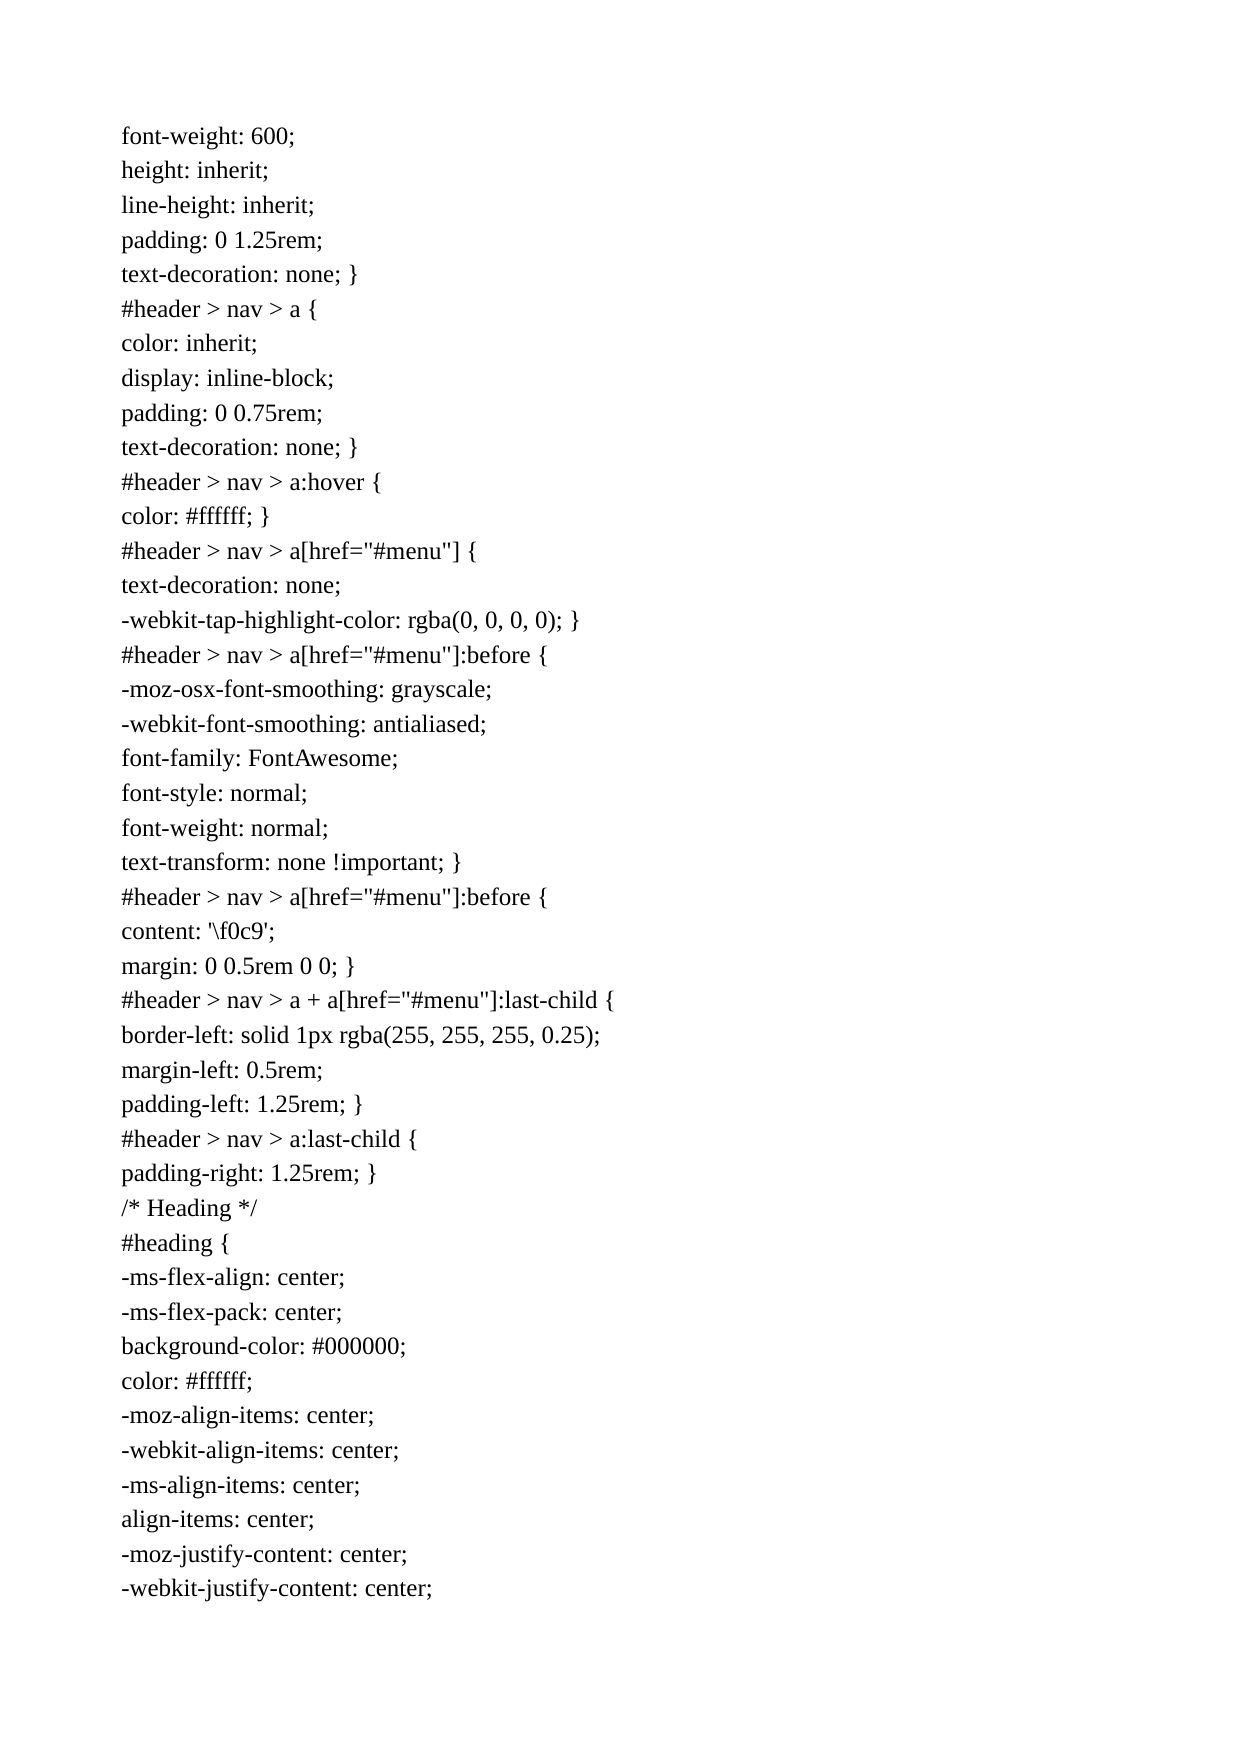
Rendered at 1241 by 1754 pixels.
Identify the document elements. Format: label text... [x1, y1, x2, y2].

table_header text-decoration: none; } [118, 429, 370, 464]
table_header font-family: FontAwesome; [118, 741, 407, 775]
table_header padding: 0 1.25rem; [118, 222, 332, 256]
table_header text-decoration: none; } [118, 256, 370, 291]
table_header color: inherit; [118, 326, 267, 360]
table_header margin-left: 0.5rem; [118, 1052, 332, 1086]
table_header #header > nav > a { [118, 291, 330, 326]
table_header border-left: solid 1px rgba(255, 255, 255, 0.25); [118, 1017, 608, 1052]
table_header text-transform: none !important; } [118, 844, 472, 879]
table_header -ms-flex-pack: center; [118, 1294, 353, 1328]
table_header text-decoration: none; [118, 568, 351, 602]
table_header #header > nav > a:hover { [118, 464, 391, 498]
table_header font-weight: normal; [118, 810, 337, 844]
table_header padding-left: 1.25rem; } [118, 1086, 374, 1121]
table_header content: '\f0c9'; [118, 914, 286, 948]
table_header -ms-flex-align: center; [118, 1259, 354, 1294]
table_header display: inline-block; [118, 360, 344, 395]
table_header -moz-osx-font-smoothing: grayscale; [118, 671, 502, 706]
table_header /* Heading */ [118, 1190, 269, 1225]
table_header padding: 0 0.75rem; [118, 395, 332, 429]
table_header line-height: inherit; [118, 187, 324, 222]
table_header #header > nav > a:last-child { [118, 1121, 427, 1156]
table_header color: #ffffff; [118, 1363, 261, 1398]
table_header -webkit-justify-content: center; [118, 1571, 443, 1605]
table_header margin: 0 0.5rem 0 0; } [118, 948, 366, 983]
table_header font-style: normal; [118, 775, 317, 810]
table_header -webkit-tap-highlight-color: rgba(0, 0, 0, 0); } [118, 602, 592, 637]
table_header height: inherit; [118, 153, 278, 187]
table_header font-weight: 600; [118, 118, 306, 153]
table_header background-color: #000000; [118, 1329, 417, 1363]
table_header #header > nav > a[href="#menu"]:before { [118, 637, 554, 671]
table_header #header > nav > a[href="#menu"] { [118, 533, 486, 568]
table_header -webkit-font-smoothing: antialiased; [118, 706, 496, 741]
table_header #header > nav > a[href="#menu"]:before { [118, 879, 554, 913]
table_header color: #ffffff; } [118, 499, 280, 533]
table_header #heading { [118, 1225, 243, 1259]
table_header -webkit-align-items: center; [118, 1432, 409, 1467]
table_header -moz-align-items: center; [118, 1398, 384, 1432]
table_header -moz-justify-content: center; [118, 1536, 418, 1571]
table_header padding-right: 1.25rem; } [118, 1156, 388, 1190]
table_header -ms-align-items: center; [118, 1467, 370, 1501]
table_header #header > nav > a + a[href="#menu"]:last-child { [118, 983, 621, 1017]
table_header align-items: center; [118, 1501, 324, 1536]
